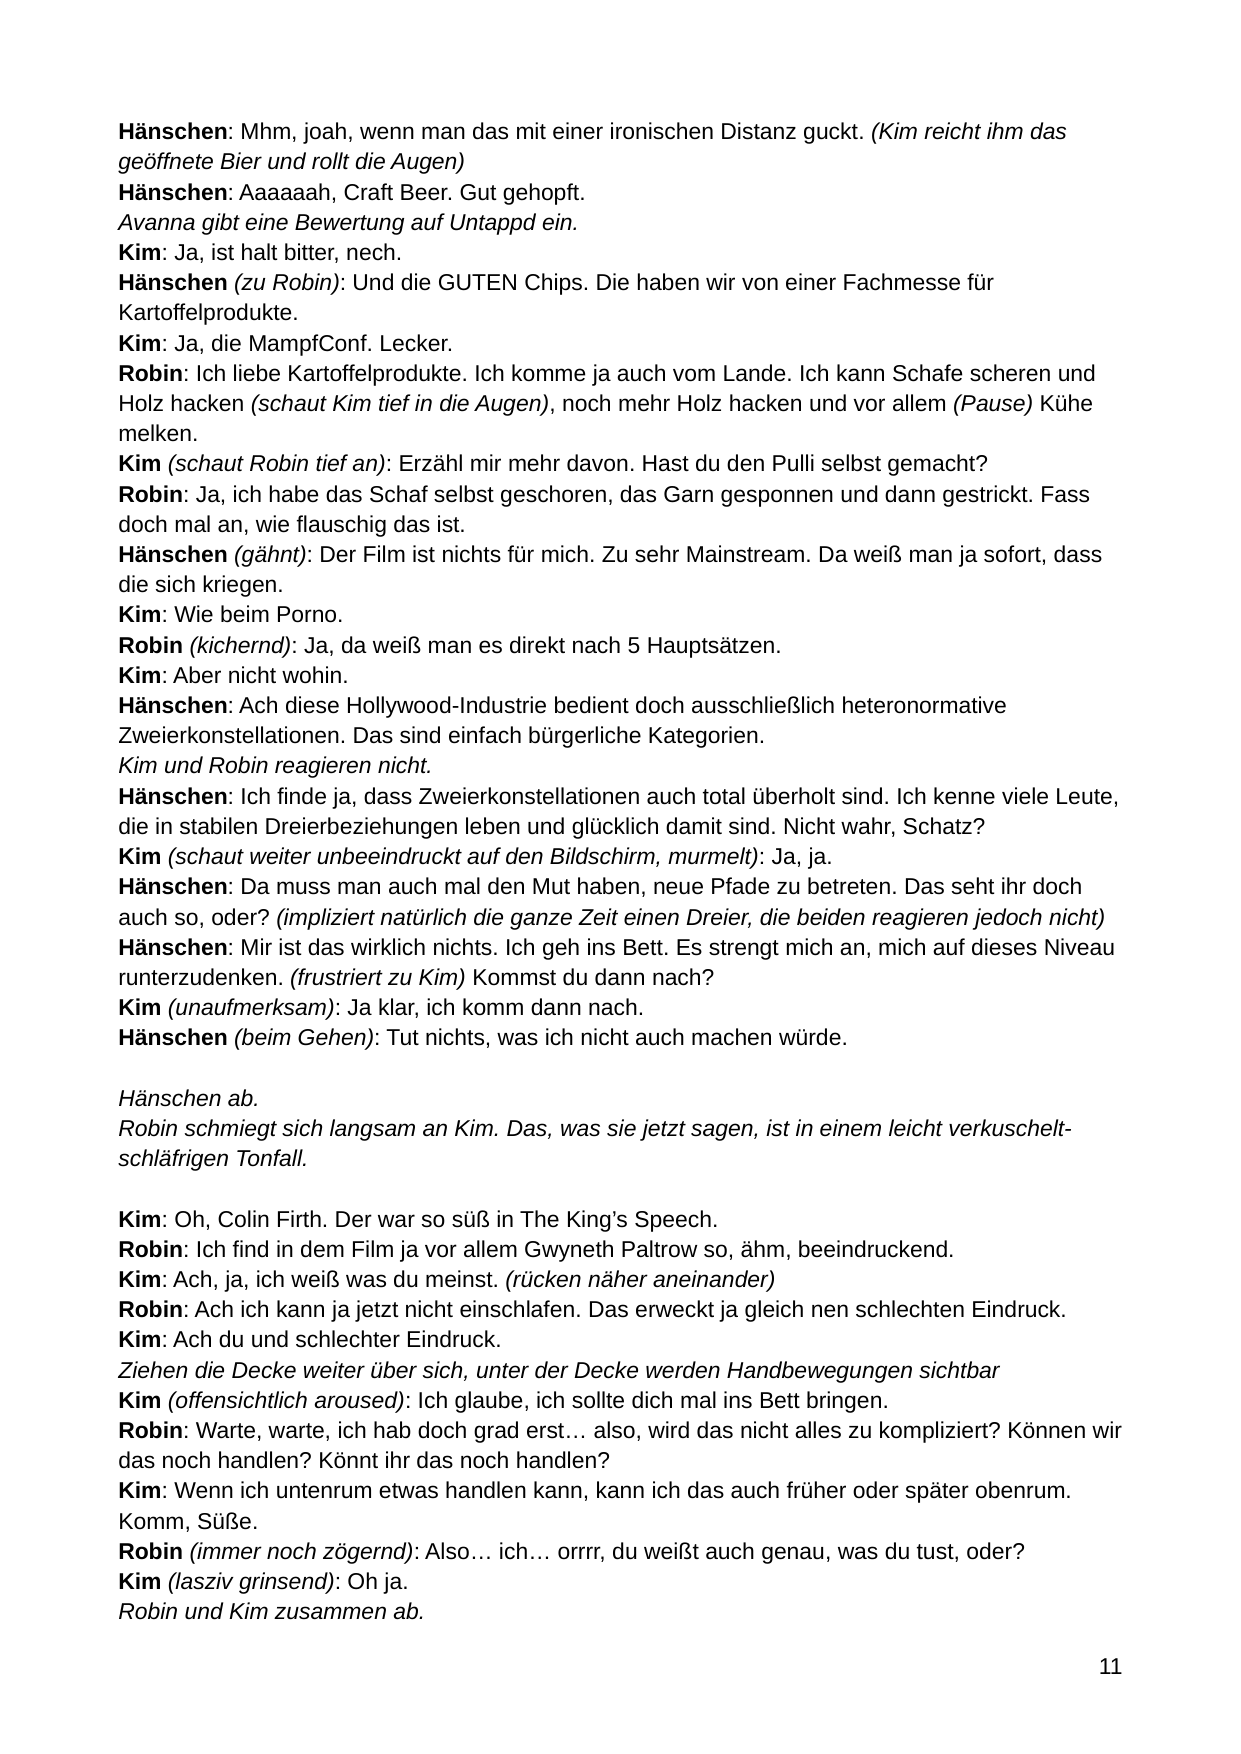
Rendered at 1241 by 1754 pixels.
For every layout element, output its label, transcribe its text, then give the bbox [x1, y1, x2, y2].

text Kim: Wenn ich untenrum etwas handlen kann, kann ich das auch früher oder später obenrum. Komm, Süße. [118, 1477, 1122, 1534]
text Kim: Ach du und schlechter Eindruck. [118, 1326, 1122, 1353]
text Robin (kichernd): Ja, da weiß man es direkt nach 5 Hauptsätzen. [118, 632, 1122, 658]
text Hänschen: Ich finde ja, dass Zweierkonstellationen auch total überholt sind. Ich kenne viele Leute, die in stabilen Dreierbeziehungen leben und glücklich damit sind. Nicht wahr, Schatz? [118, 783, 1122, 839]
text Robin: Warte, warte, ich hab doch grad erst… also, wird das nicht alles zu kompliziert? Können wir das noch handlen? Könnt ihr das noch handlen? [118, 1417, 1122, 1473]
text Hänschen: Mir ist das wirklich nichts. Ich geh ins Bett. Es strengt mich an, mich auf dieses Niveau runterzudenken. (frustriert zu Kim) Kommst du dann nach? [118, 934, 1122, 990]
text Hänschen: Ach diese Hollywood-Industrie bedient doch ausschließlich heteronormative Zweierkonstellationen. Das sind einfach bürgerliche Kategorien. [118, 692, 1122, 748]
text Hänschen (beim Gehen): Tut nichts, was ich nicht auch machen würde. [118, 1024, 1122, 1051]
text Hänschen: Da muss man auch mal den Mut haben, neue Pfade zu betreten. Das seht ihr doch auch so, oder? (impliziert natürlich die ganze Zeit einen Dreier, die beiden reagieren jedoch nicht) [118, 873, 1122, 930]
text Hänschen (gähnt): Der Film ist nichts für mich. Zu sehr Mainstream. Da weiß man ja sofort, dass die sich kriegen. [118, 541, 1122, 597]
text Robin: Ach ich kann ja jetzt nicht einschlafen. Das erweckt ja gleich nen schlechten Eindruck. [118, 1296, 1122, 1322]
text Kim: Aber nicht wohin. [118, 662, 1122, 688]
text Robin und Kim zusammen ab. [118, 1598, 1122, 1624]
text Kim (schaut Robin tief an): Erzähl mir mehr davon. Hast du den Pulli selbst gemacht? [118, 450, 1122, 477]
text Kim: Ach, ja, ich weiß was du meinst. (rücken näher aneinander) [118, 1266, 1122, 1292]
text Kim: Ja, ist halt bitter, nech. [118, 239, 1122, 265]
text Robin schmiegt sich langsam an Kim. Das, was sie jetzt sagen, ist in einem leicht verkuschelt-schläfrigen Tonfall. [118, 1115, 1122, 1171]
text Robin: Ich find in dem Film ja vor allem Gwyneth Paltrow so, ähm, beeindruckend. [118, 1236, 1122, 1262]
text Kim (offensichtlich aroused): Ich glaube, ich sollte dich mal ins Bett bringen. [118, 1387, 1122, 1413]
text Kim (unaufmerksam): Ja klar, ich komm dann nach. [118, 994, 1122, 1020]
text Hänschen (zu Robin): Und die GUTEN Chips. Die haben wir von einer Fachmesse für Kartoffelprodukte. [118, 269, 1122, 326]
text Avanna gibt eine Bewertung auf Untappd ein. [118, 209, 1122, 235]
text Kim: Ja, die MampfConf. Lecker. [118, 329, 1122, 356]
text Robin (immer noch zögernd): Also… ich… orrrr, du weißt auch genau, was du tust, oder? [118, 1538, 1122, 1564]
text Kim: Wie beim Porno. [118, 601, 1122, 628]
text Robin: Ich liebe Kartoffelprodukte. Ich komme ja auch vom Lande. Ich kann Schafe scheren und Holz hacken (schaut Kim tief in die Augen), noch mehr Holz hacken und vor allem (Pause) Kühe melken. [118, 360, 1122, 446]
text Kim und Robin reagieren nicht. [118, 752, 1122, 779]
text Kim (schaut weiter unbeeindruckt auf den Bildschirm, murmelt): Ja, ja. [118, 843, 1122, 869]
text Hänschen: Aaaaaah, Craft Beer. Gut gehopft. [118, 178, 1122, 205]
text Kim: Oh, Colin Firth. Der war so süß in The King’s Speech. [118, 1206, 1122, 1232]
text Hänschen ab. [118, 1085, 1122, 1111]
text Ziehen die Decke weiter über sich, unter der Decke werden Handbewegungen sichtbar [118, 1357, 1122, 1383]
text Kim (lasziv grinsend): Oh ja. [118, 1568, 1122, 1594]
text Hänschen: Mhm, joah, wenn man das mit einer ironischen Distanz guckt. (Kim reicht ihm das geöffnete Bier und rollt die Augen) [118, 118, 1122, 174]
text Robin: Ja, ich habe das Schaf selbst geschoren, das Garn gesponnen und dann gestrickt. Fass doch mal an, wie flauschig das ist. [118, 481, 1122, 537]
